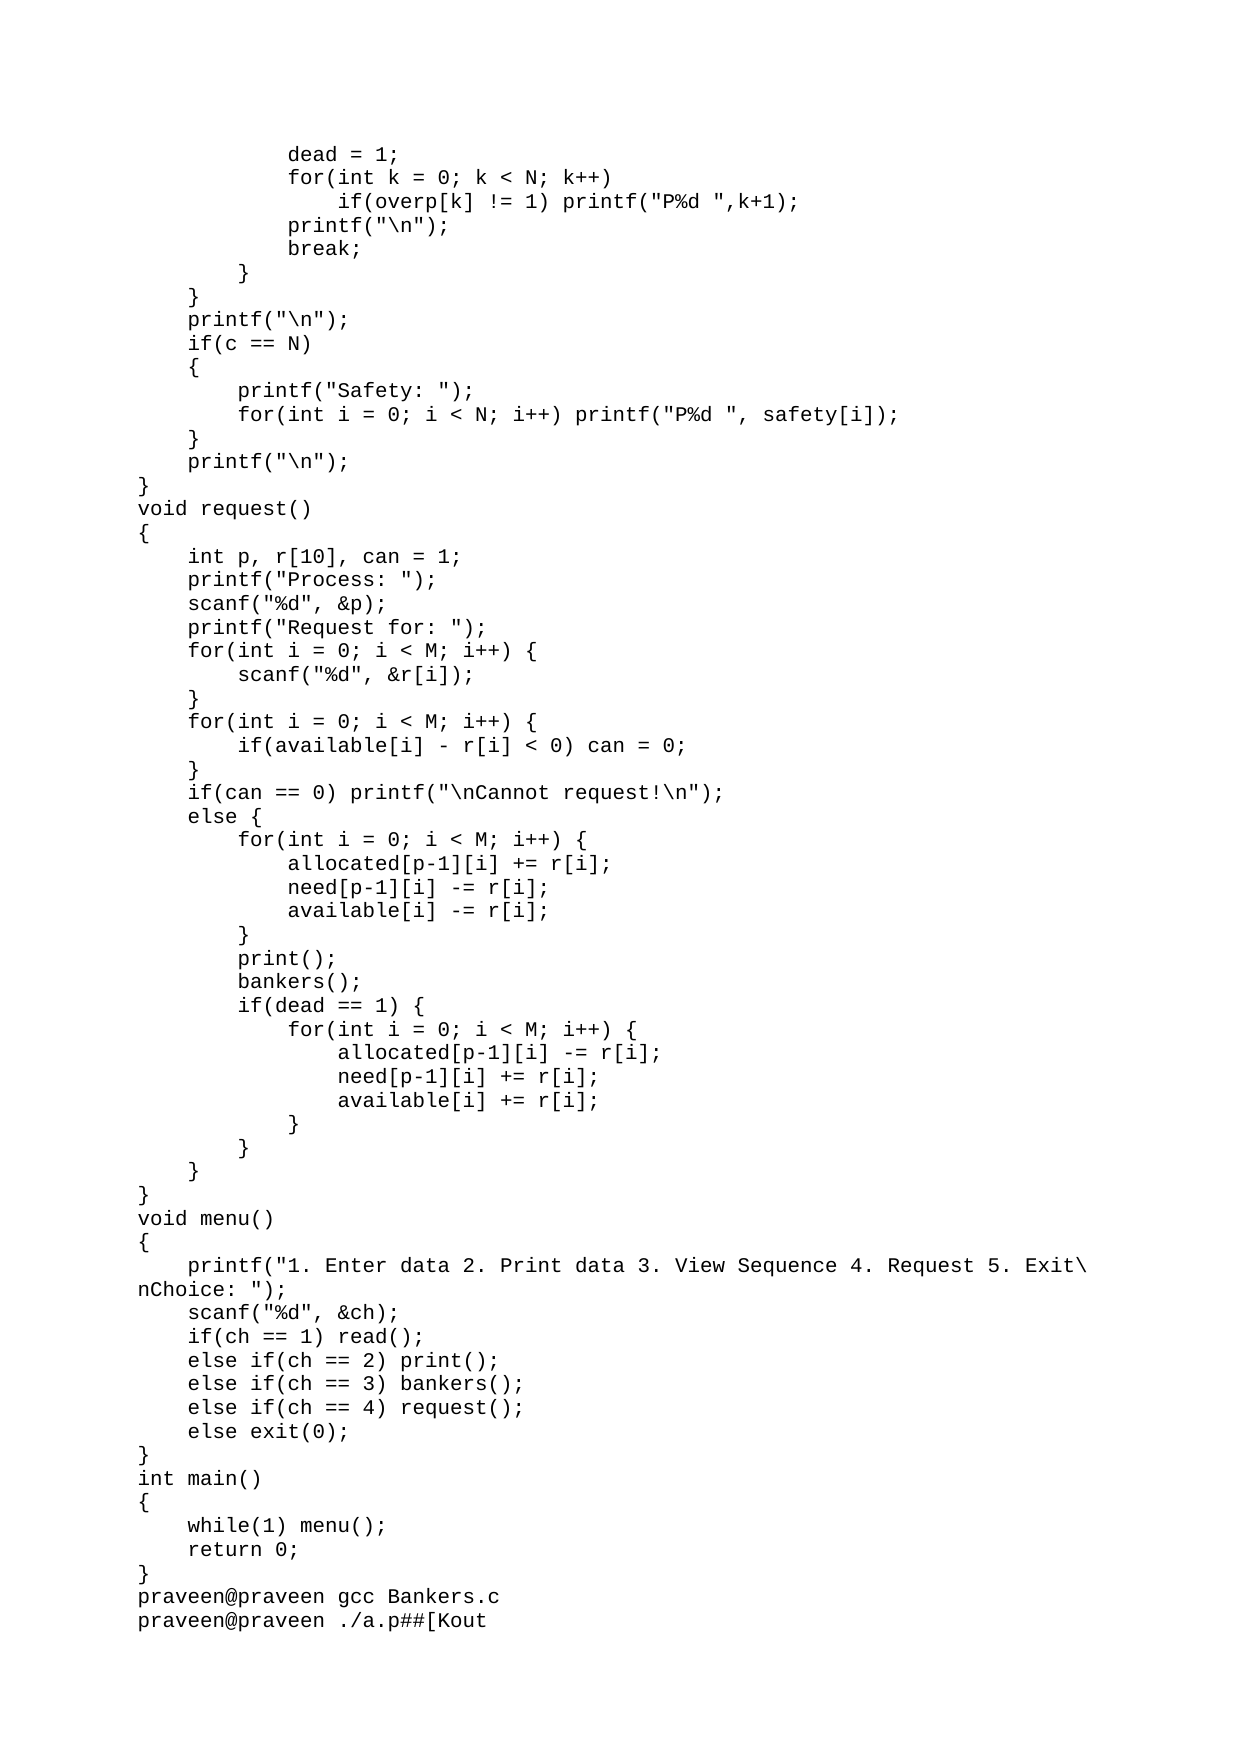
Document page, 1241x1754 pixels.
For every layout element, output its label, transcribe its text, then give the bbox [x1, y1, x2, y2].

text printf("1. Enter data 2. Print data 3. View Sequence 4. Request 5. Exit\nChoice: "); [137, 1255, 1123, 1302]
text { [137, 522, 1123, 546]
text else exit(0); [137, 1421, 1123, 1444]
text scanf("%d", &ch); [137, 1302, 1123, 1326]
text printf("\n"); [137, 309, 1123, 333]
text if(available[i] - r[i] < 0) can = 0; [137, 735, 1123, 758]
text } [137, 427, 1123, 451]
text } [137, 688, 1123, 711]
text dead = 1; [137, 144, 1123, 167]
text for(int i = 0; i < N; i++) printf("P%d ", safety[i]); [137, 404, 1123, 427]
text for(int i = 0; i < M; i++) { [137, 1019, 1123, 1042]
text { [137, 357, 1123, 380]
text } [137, 758, 1123, 782]
text } [137, 1444, 1123, 1468]
text for(int i = 0; i < M; i++) { [137, 711, 1123, 735]
text printf("Request for: "); [137, 617, 1123, 640]
text void request() [137, 498, 1123, 522]
text } [137, 1161, 1123, 1184]
text while(1) menu(); [137, 1515, 1123, 1539]
text need[p-1][i] -= r[i]; [137, 877, 1123, 900]
text else if(ch == 4) request(); [137, 1397, 1123, 1421]
text for(int k = 0; k < N; k++) [137, 167, 1123, 191]
text printf("\n"); [137, 215, 1123, 238]
text printf("\n"); [137, 451, 1123, 475]
text else { [137, 806, 1123, 829]
text scanf("%d", &p); [137, 593, 1123, 617]
text for(int i = 0; i < M; i++) { [137, 640, 1123, 664]
text praveen@praveen ./a.p##[Kout [137, 1610, 1123, 1633]
text } [137, 1562, 1123, 1586]
text } [137, 262, 1123, 286]
text } [137, 475, 1123, 498]
text } [137, 924, 1123, 948]
text if(c == N) [137, 333, 1123, 357]
text allocated[p-1][i] -= r[i]; [137, 1042, 1123, 1066]
text bankers(); [137, 971, 1123, 995]
text if(ch == 1) read(); [137, 1326, 1123, 1350]
text { [137, 1231, 1123, 1255]
text int p, r[10], can = 1; [137, 546, 1123, 569]
text else if(ch == 2) print(); [137, 1350, 1123, 1373]
text int main() [137, 1468, 1123, 1492]
text else if(ch == 3) bankers(); [137, 1373, 1123, 1397]
text } [137, 1113, 1123, 1137]
text allocated[p-1][i] += r[i]; [137, 853, 1123, 877]
text return 0; [137, 1539, 1123, 1562]
text if(overp[k] != 1) printf("P%d ",k+1); [137, 191, 1123, 215]
text break; [137, 238, 1123, 262]
text scanf("%d", &r[i]); [137, 664, 1123, 688]
text praveen@praveen gcc Bankers.c [137, 1586, 1123, 1610]
text need[p-1][i] += r[i]; [137, 1066, 1123, 1089]
text } [137, 1137, 1123, 1161]
text available[i] -= r[i]; [137, 900, 1123, 924]
text available[i] += r[i]; [137, 1089, 1123, 1113]
text if(dead == 1) { [137, 995, 1123, 1019]
text void menu() [137, 1208, 1123, 1231]
text for(int i = 0; i < M; i++) { [137, 829, 1123, 853]
text { [137, 1492, 1123, 1515]
text printf("Safety: "); [137, 380, 1123, 404]
text print(); [137, 948, 1123, 971]
text if(can == 0) printf("\nCannot request!\n"); [137, 782, 1123, 806]
text } [137, 1184, 1123, 1208]
text } [137, 286, 1123, 309]
text printf("Process: "); [137, 569, 1123, 593]
